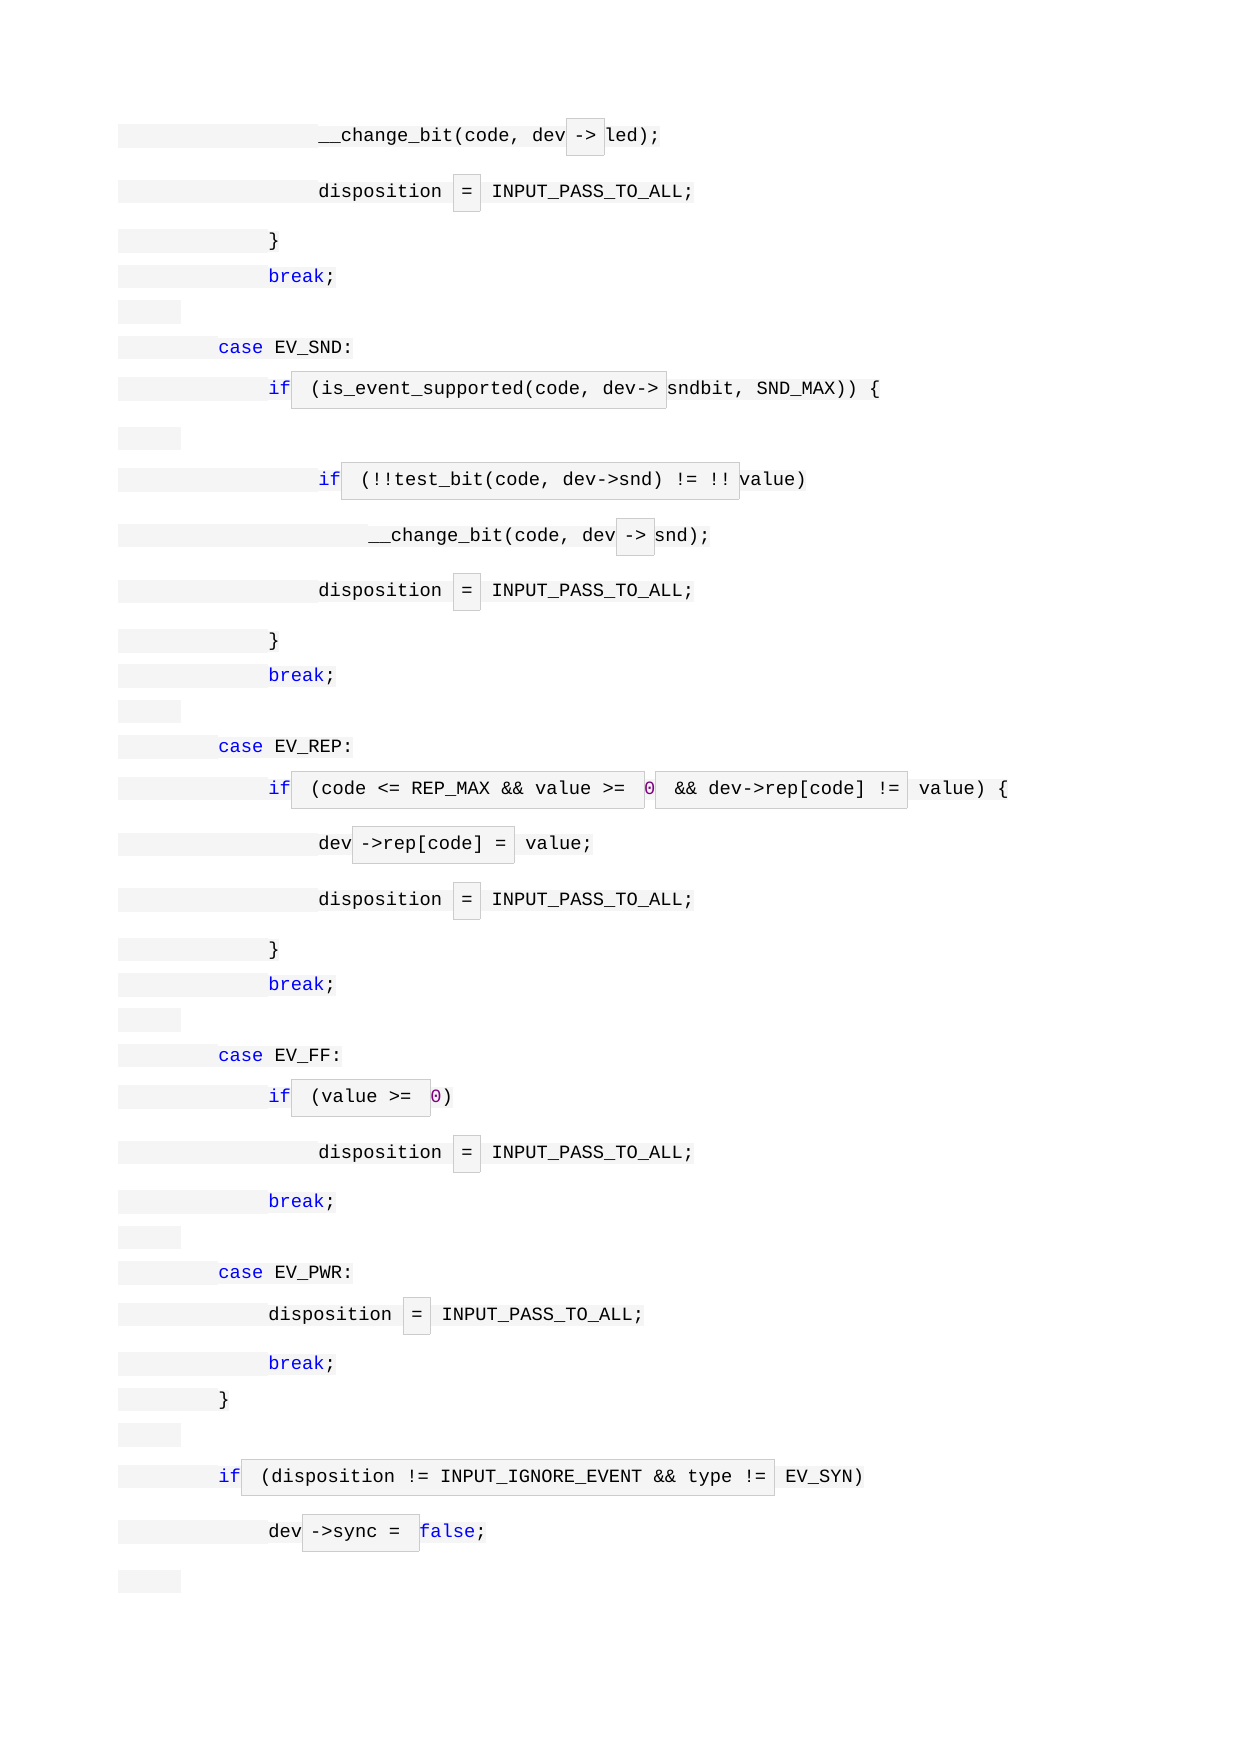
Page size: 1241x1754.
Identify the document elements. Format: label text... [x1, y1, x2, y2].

text > [567, 119, 604, 155]
text = [454, 1136, 480, 1172]
text dev- [118, 1514, 302, 1551]
text disposition [118, 174, 453, 211]
text snd); [655, 518, 1122, 555]
text (!!test_bit(code, dev->snd) != !! [342, 463, 739, 499]
text case EV_FF: [118, 1044, 1122, 1067]
text false; [420, 1514, 1122, 1551]
text && dev->rep[code] != [656, 772, 907, 808]
text __change_bit(code, dev- [118, 518, 616, 555]
text break; [118, 1190, 1122, 1214]
text (value >= [292, 1080, 430, 1116]
text } [118, 1388, 1122, 1411]
text disposition [118, 573, 453, 610]
text 0) [431, 1079, 1122, 1116]
text if (disposition != INPUT_IGNORE_EVENT && type != [118, 1458, 774, 1496]
text case EV_SND: [118, 336, 1122, 359]
text value; [515, 826, 1122, 863]
text > [617, 519, 654, 555]
text led); [605, 118, 1122, 155]
text >rep[code] = [353, 827, 514, 863]
text } [118, 937, 1122, 961]
text = [454, 574, 480, 610]
text if [118, 771, 291, 808]
text break; [118, 1352, 1122, 1376]
text value) [740, 462, 1122, 499]
text INPUT_PASS_TO_ALL; [481, 573, 1122, 610]
text EV_SYN) [775, 1458, 1122, 1496]
text (is_event_supported(code, dev-> [292, 372, 666, 408]
text case EV_REP: [118, 735, 1122, 759]
text break; [118, 973, 1122, 997]
text if [118, 462, 341, 499]
text break; [118, 265, 1122, 288]
text } [118, 629, 1122, 653]
text __change_bit(code, dev- [118, 118, 566, 155]
text disposition [118, 1297, 403, 1334]
text value) { [908, 771, 1122, 808]
text disposition [118, 882, 453, 919]
text INPUT_PASS_TO_ALL; [481, 882, 1122, 919]
text } [118, 229, 1122, 253]
text INPUT_PASS_TO_ALL; [431, 1297, 1122, 1334]
text if [118, 371, 291, 408]
text break; [118, 664, 1122, 688]
text = [404, 1298, 430, 1334]
text = [454, 883, 480, 919]
text disposition [118, 1135, 453, 1172]
text = [454, 175, 480, 211]
text case EV_PWR: [118, 1261, 1122, 1285]
text INPUT_PASS_TO_ALL; [481, 174, 1122, 211]
text if [118, 1079, 291, 1116]
text INPUT_PASS_TO_ALL; [481, 1135, 1122, 1172]
text 0 [645, 771, 655, 808]
text >sync = [303, 1515, 419, 1551]
text dev- [118, 826, 352, 863]
text (code <= REP_MAX && value >= [292, 772, 644, 808]
text sndbit, SND_MAX)) { [667, 371, 1122, 408]
